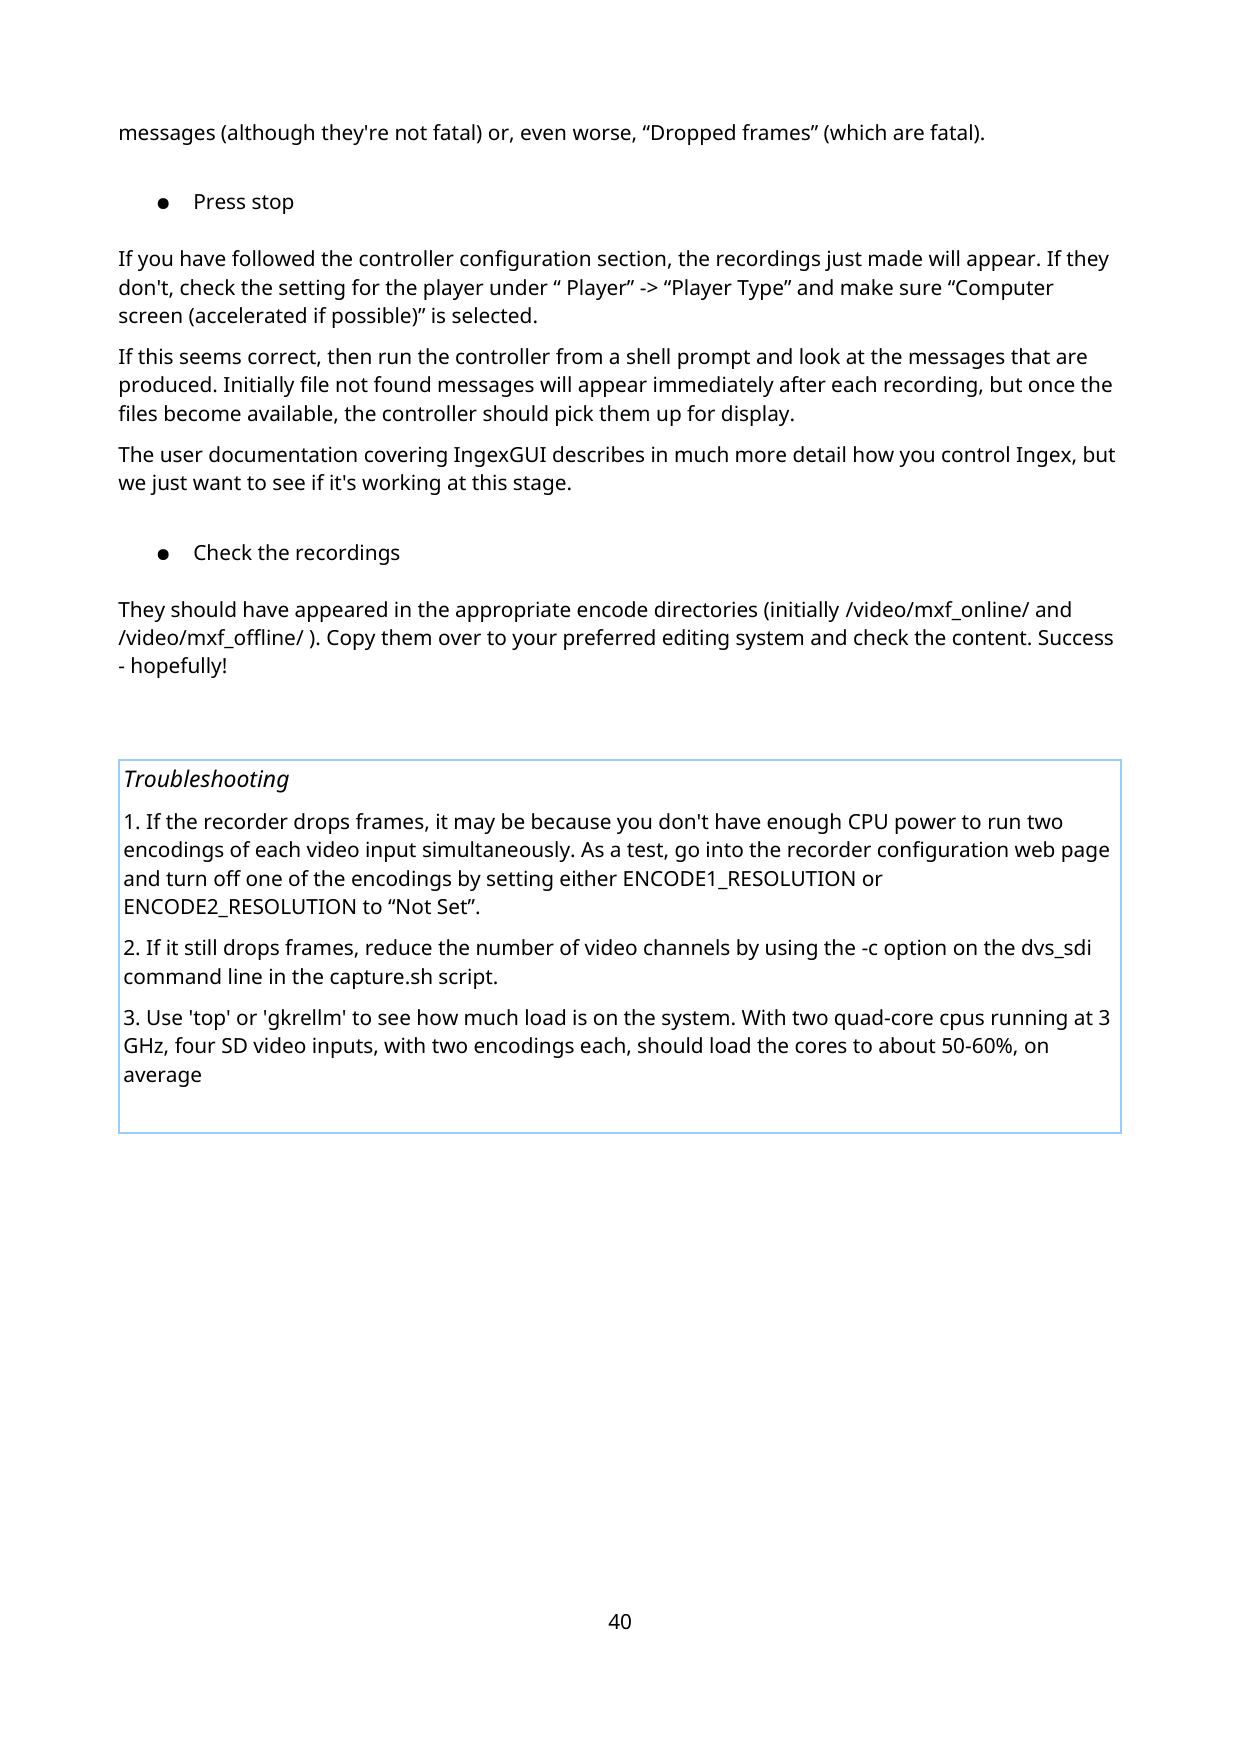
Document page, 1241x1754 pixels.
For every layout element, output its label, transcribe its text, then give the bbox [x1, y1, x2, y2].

text 1. If the recorder drops frames, it may be because you don't have enough CPU power to run two encodings of each video input simultaneously. As a test, go into the recorder configuration web page and turn off one of the encodings by setting either ENCODE1_RESOLUTION or ENCODE2_RESOLUTION to “Not Set”. [120, 802, 1120, 921]
text The user documentation covering IngexGUI describes in much more detail how you control Ingex, but we just want to see if it's working at this stage. [118, 440, 1122, 497]
text 3. Use 'top' or 'gkrellm' to see how much load is on the system. With two quad-core cpus running at 3 GHz, four SD video inputs, with two encodings each, should load the cores to about 50-60%, on average [120, 998, 1120, 1088]
text If this seems correct, then run the controller from a shell prompt and look at the messages that are produced. Initially file not found messages will appear immediately after each recording, but once the files become available, the controller should pick them up for display. [118, 342, 1122, 427]
text 2. If it still drops frames, reduce the number of video channels by using the -c option on the dvs_sdi command line in the capture.sh script. [120, 928, 1120, 990]
list Check the recordings [156, 538, 1122, 566]
text If you have followed the controller configuration section, the recordings just made will appear. If they don't, check the setting for the player under “ Player” -> “Player Type” and make sure “Computer screen (accelerated if possible)” is selected. [118, 244, 1122, 330]
list Press stop [156, 187, 1122, 216]
text messages (although they're not fatal) or, even worse, “Dropped frames” (which are fatal). [118, 118, 1122, 147]
subtitle Troubleshooting [120, 761, 1120, 795]
text They should have appeared in the appropriate encode directories (initially /video/mxf_online/ and /video/mxf_offline/ ). Copy them over to your preferred editing system and check the content. Success - hopefully! [118, 595, 1122, 680]
